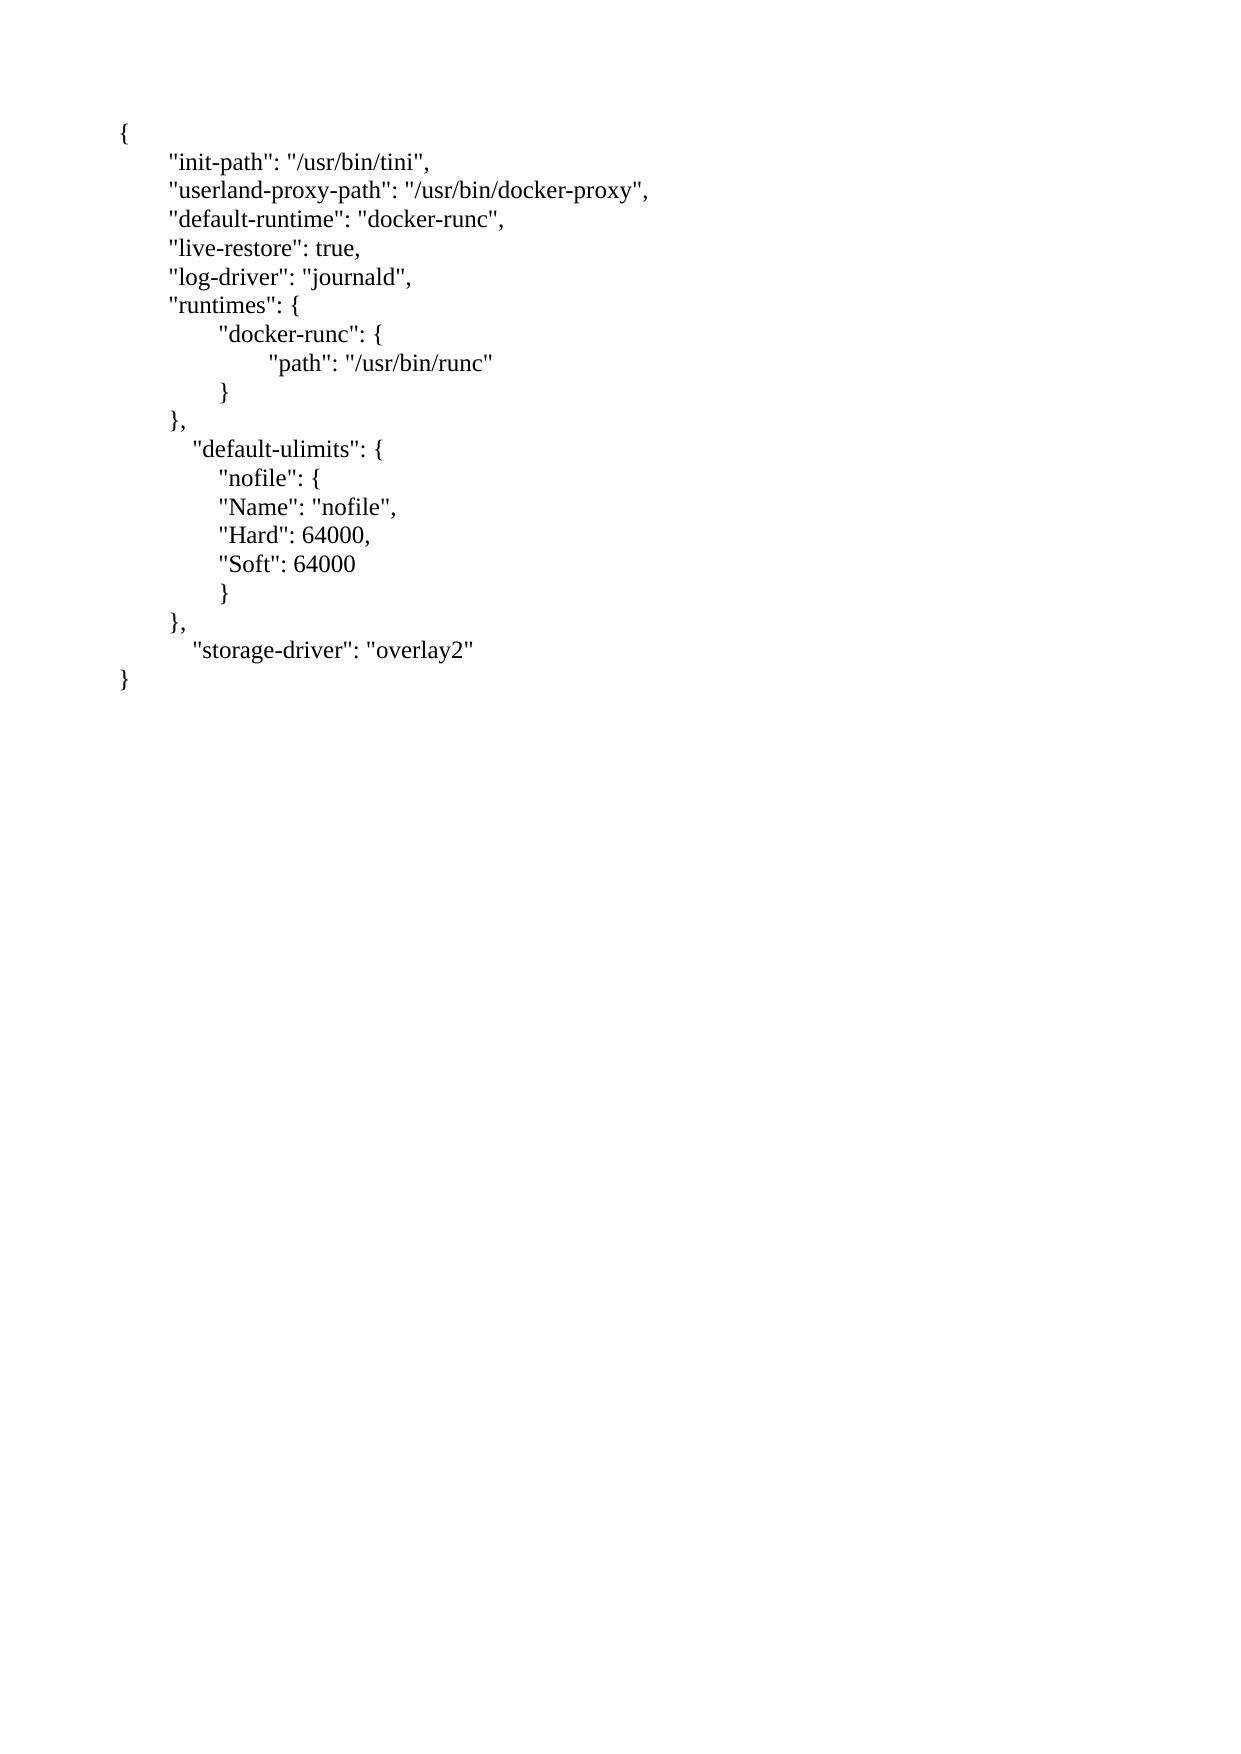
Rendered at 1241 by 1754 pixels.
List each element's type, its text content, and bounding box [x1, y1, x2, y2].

text "default-runtime": "docker-runc", [118, 204, 1122, 233]
text "default-ulimits": { [118, 434, 1122, 463]
text "path": "/usr/bin/runc" [118, 348, 1122, 377]
text "live-restore": true, [118, 233, 1122, 262]
text "runtimes": { [118, 291, 1122, 319]
text "Name": "nofile", [118, 492, 1122, 521]
text }, [118, 406, 1122, 434]
text "log-driver": "journald", [118, 262, 1122, 291]
text }, [118, 607, 1122, 636]
text } [118, 578, 1122, 607]
text } [118, 664, 1122, 693]
text "Hard": 64000, [118, 521, 1122, 549]
text "userland-proxy-path": "/usr/bin/docker-proxy", [118, 176, 1122, 204]
text } [118, 377, 1122, 406]
text "nofile": { [118, 463, 1122, 492]
text { [118, 118, 1122, 147]
text "storage-driver": "overlay2" [118, 636, 1122, 664]
text "init-path": "/usr/bin/tini", [118, 147, 1122, 176]
text "Soft": 64000 [118, 549, 1122, 578]
text "docker-runc": { [118, 319, 1122, 348]
